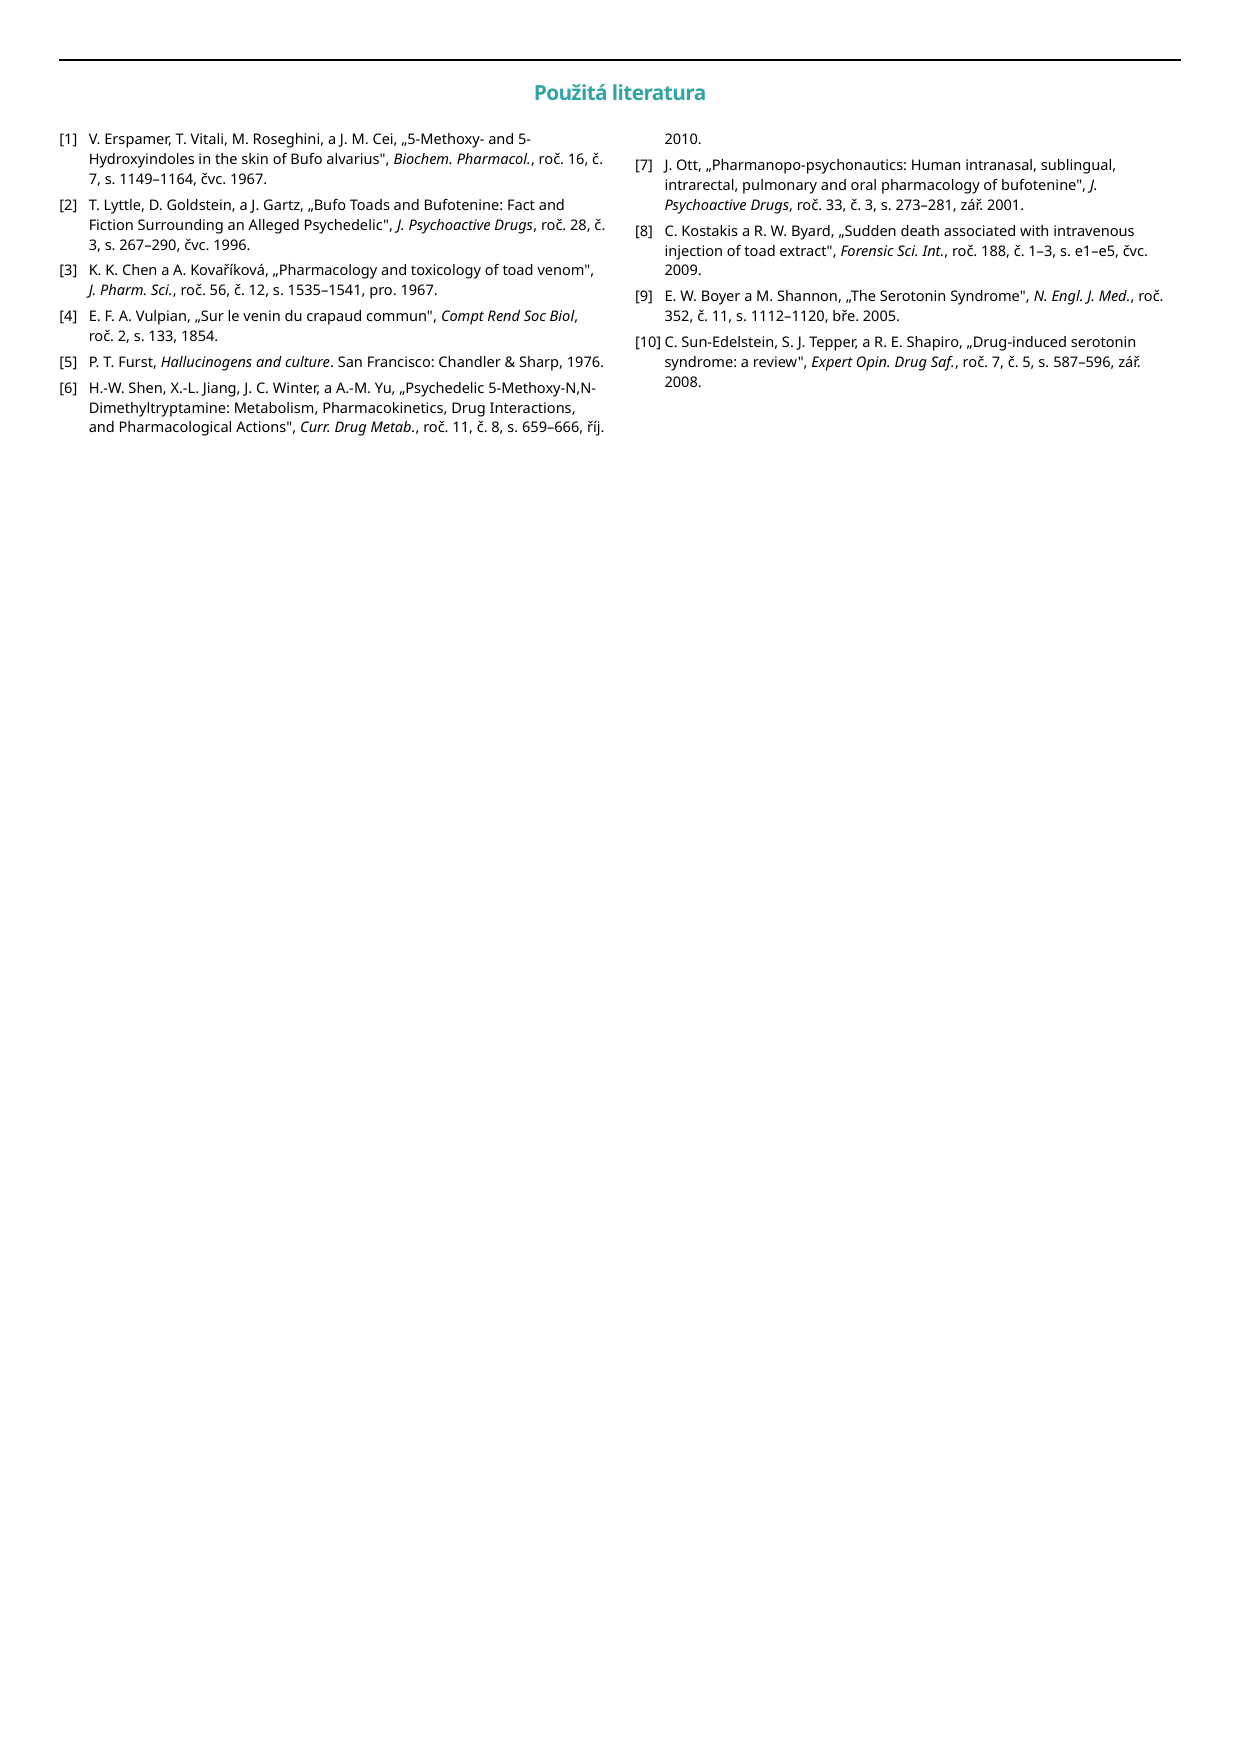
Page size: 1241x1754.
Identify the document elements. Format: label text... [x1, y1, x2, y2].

text [3] K. K. Chen a A. Kovaříková, „Pharmacology and toxicology of toad venom", J. Pharm. Sci., roč. 56, č. 12, s. 1535–1541, pro. 1967. [59, 260, 605, 300]
text [8] C. Kostakis a R. W. Byard, „Sudden death associated with intravenous injection of toad extract", Forensic Sci. Int., roč. 188, č. 1–3, s. e1–e5, čvc. 2009. [635, 220, 1181, 280]
text [5] P. T. Furst, Hallucinogens and culture. San Francisco: Chandler & Sharp, 1976. [59, 352, 605, 372]
text [4] E. F. A. Vulpian, „Sur le venin du crapaud commun", Compt Rend Soc Biol, roč. 2, s. 133, 1854. [59, 306, 605, 346]
text 2010. [635, 129, 1181, 149]
text [2] T. Lyttle, D. Goldstein, a J. Gartz, „Bufo Toads and Bufotenine: Fact and Fiction Surrounding an Alleged Psychedelic", J. Psychoactive Drugs, roč. 28, č. 3, s. 267–290, čvc. 1996. [59, 194, 605, 254]
subtitle Použitá literatura [59, 61, 1181, 123]
text [9] E. W. Boyer a M. Shannon, „The Serotonin Syndrome", N. Engl. J. Med., roč. 352, č. 11, s. 1112–1120, bře. 2005. [635, 286, 1181, 326]
text [7] J. Ott, „Pharmanopo-psychonautics: Human intranasal, sublingual, intrarectal, pulmonary and oral pharmacology of bufotenine", J. Psychoactive Drugs, roč. 33, č. 3, s. 273–281, zář. 2001. [635, 155, 1181, 214]
text [6] H.-W. Shen, X.-L. Jiang, J. C. Winter, a A.-M. Yu, „Psychedelic 5-Methoxy-N,N-Dimethyltryptamine: Metabolism, Pharmacokinetics, Drug Interactions, and Pharmacological Actions", Curr. Drug Metab., roč. 11, č. 8, s. 659–666, říj. [59, 377, 605, 437]
text [1] V. Erspamer, T. Vitali, M. Roseghini, a J. M. Cei, „5-Methoxy- and 5-Hydroxyindoles in the skin of Bufo alvarius", Biochem. Pharmacol., roč. 16, č. 7, s. 1149–1164, čvc. 1967. [59, 129, 605, 189]
